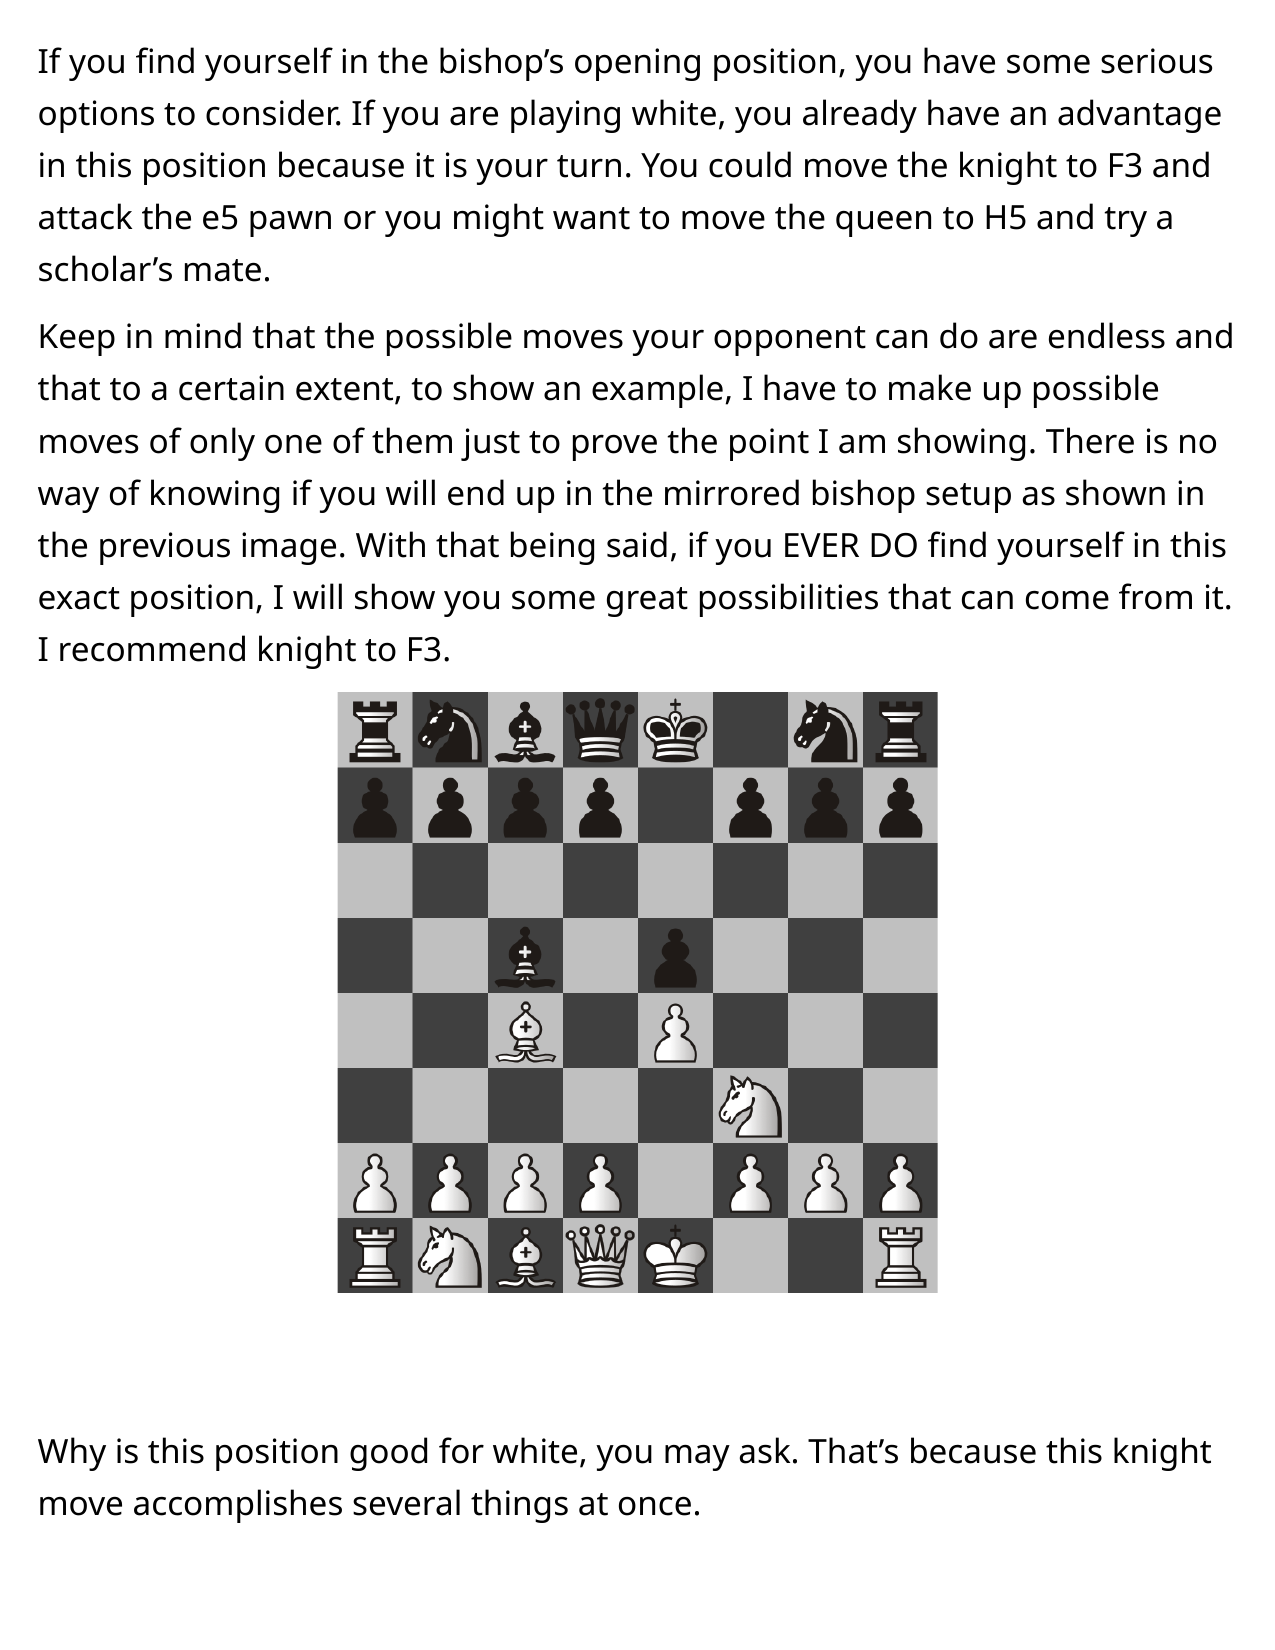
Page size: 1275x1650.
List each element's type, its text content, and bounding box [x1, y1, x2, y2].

text Why is this position good for white, you may ask. That’s because this knight move accomplishes several things at once. [37, 1427, 1237, 1525]
picture [337, 692, 938, 1293]
text If you find yourself in the bishop’s opening position, you have some serious options to consider. If you are playing white, you already have an advantage in this position because it is your turn. You could move the knight to F3 and attack the e5 pawn or you might want to move the queen to H5 and try a scholar’s mate. [37, 37, 1237, 292]
text Keep in mind that the possible moves your opponent can do are endless and that to a certain extent, to show an example, I have to make up possible moves of only one of them just to prove the point I am showing. There is no way of knowing if you will end up in the mirrored bishop setup as shown in the previous image. With that being said, if you EVER DO find yourself in this exact position, I will show you some great possibilities that can come from it. I recommend knight to F3. [37, 313, 1237, 672]
